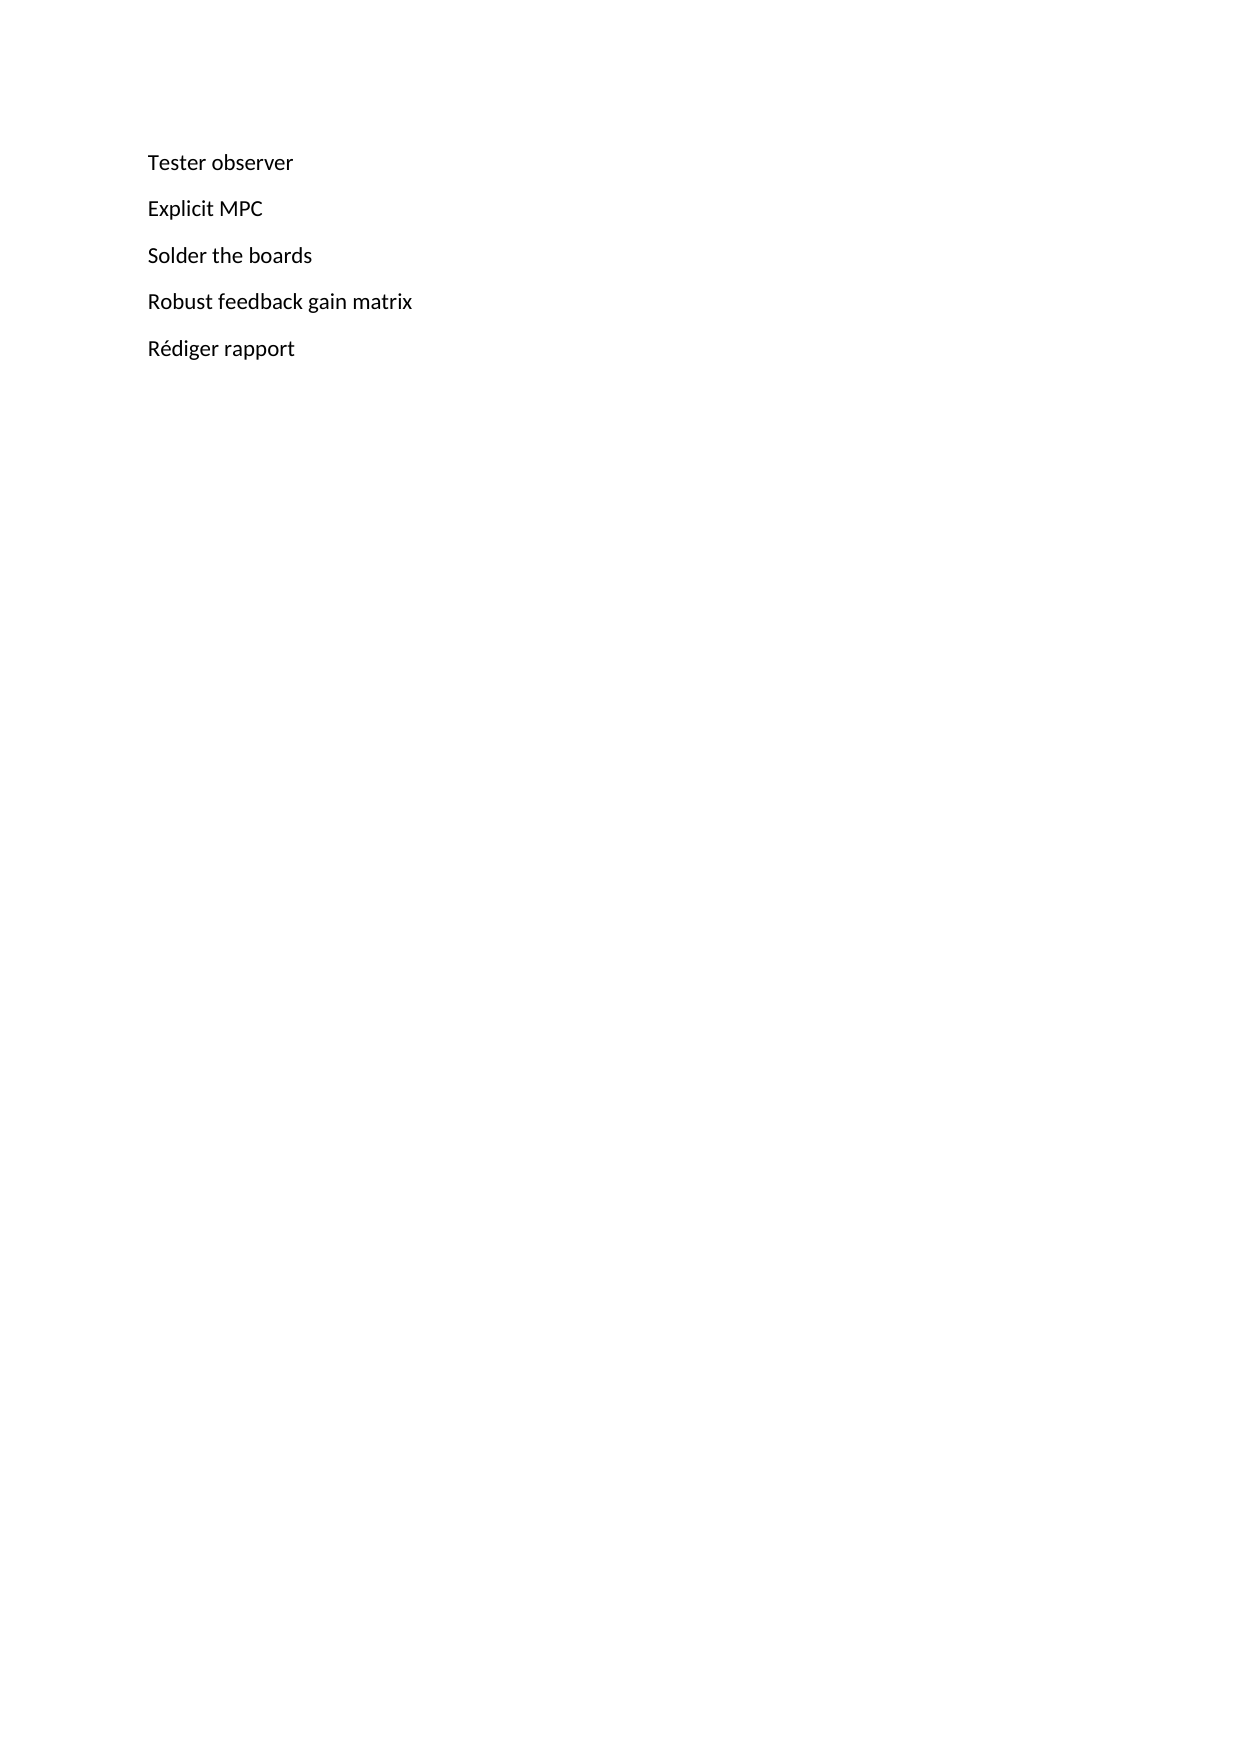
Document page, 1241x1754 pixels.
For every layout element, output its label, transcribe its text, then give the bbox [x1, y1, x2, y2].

text Solder the boards [148, 241, 1093, 269]
text Robust feedback gain matrix [148, 287, 1093, 315]
text Tester observer [148, 148, 1093, 176]
text Rédiger rapport [148, 334, 1093, 362]
text Explicit MPC [148, 194, 1093, 222]
